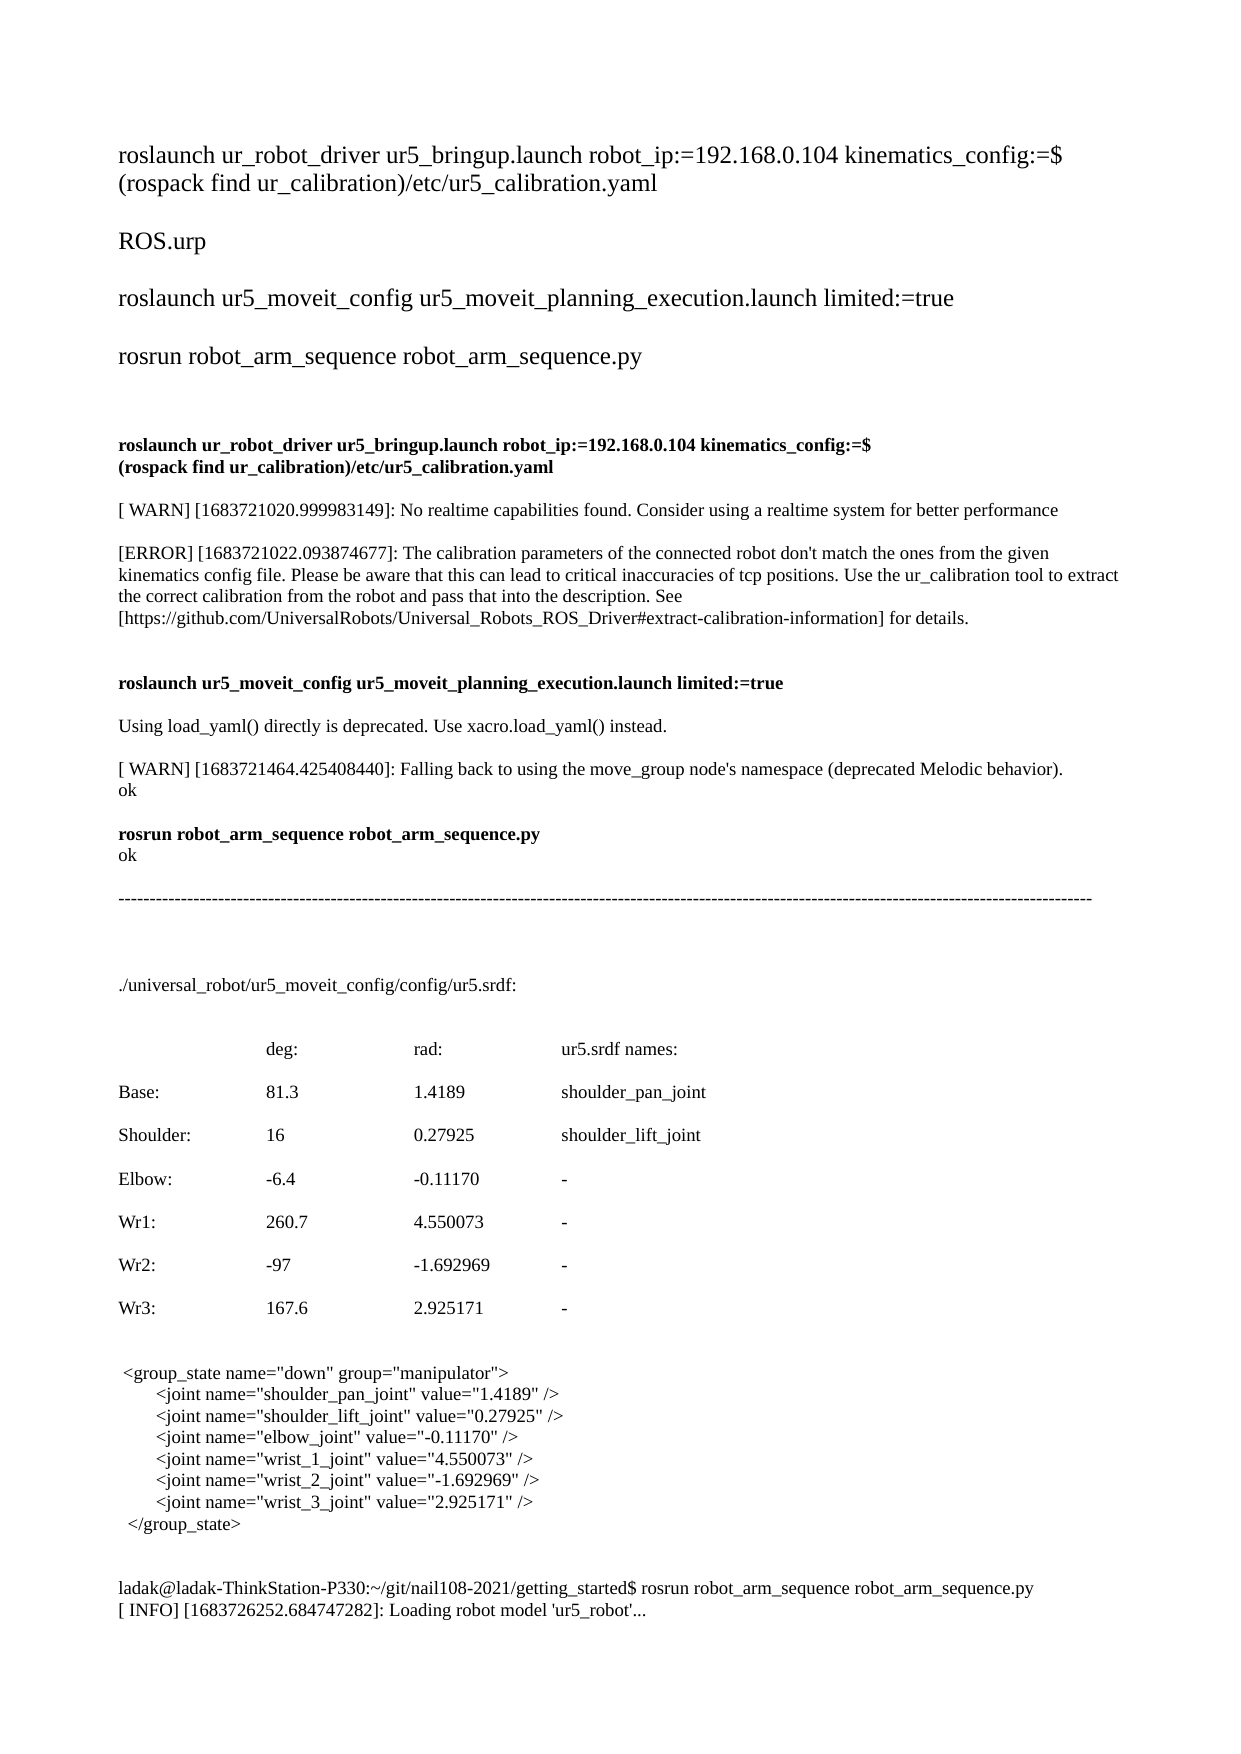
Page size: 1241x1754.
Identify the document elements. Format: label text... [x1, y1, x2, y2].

text <joint name="shoulder_pan_joint" value="1.4189" /> [118, 1383, 1122, 1405]
text (rospack find ur_calibration)/etc/ur5_calibration.yaml [118, 168, 1122, 197]
text ROS.urp [118, 226, 1122, 255]
text <group_state name="down" group="manipulator"> [118, 1362, 1122, 1383]
text Using load_yaml() directly is deprecated. Use xacro.load_yaml() instead. [118, 715, 1122, 736]
text ok [118, 844, 1122, 866]
text deg: rad: ur5.srdf names: [118, 1038, 1122, 1060]
text ------------------------------------------------------------------------------------------------------------------------------------------------------------ [118, 887, 1122, 909]
text [ WARN] [1683721020.999983149]: No realtime capabilities found. Consider using a realtime system for better performance [118, 499, 1122, 521]
text roslaunch ur5_moveit_config ur5_moveit_planning_execution.launch limited:=true [118, 672, 1122, 693]
text </group_state> [118, 1512, 1122, 1534]
text roslaunch ur5_moveit_config ur5_moveit_planning_execution.launch limited:=true [118, 283, 1122, 312]
text <joint name="shoulder_lift_joint" value="0.27925" /> [118, 1405, 1122, 1426]
text [ INFO] [1683726252.684747282]: Loading robot model 'ur5_robot'... [118, 1599, 1122, 1620]
text <joint name="wrist_3_joint" value="2.925171" /> [118, 1491, 1122, 1512]
text Wr1: 260.7 4.550073 - [118, 1211, 1122, 1232]
text ladak@ladak-ThinkStation-P330:~/git/nail108-2021/getting_started$ rosrun robot_arm_sequence robot_arm_sequence.py [118, 1577, 1122, 1599]
text roslaunch ur_robot_driver ur5_bringup.launch robot_ip:=192.168.0.104 kinematics_config:=$ [118, 140, 1122, 168]
text <joint name="wrist_2_joint" value="-1.692969" /> [118, 1469, 1122, 1491]
text Shoulder: 16 0.27925 shoulder_lift_joint [118, 1124, 1122, 1146]
text <joint name="elbow_joint" value="-0.11170" /> [118, 1426, 1122, 1448]
text rosrun robot_arm_sequence robot_arm_sequence.py [118, 822, 1122, 844]
text Base: 81.3 1.4189 shoulder_pan_joint [118, 1081, 1122, 1103]
text Elbow: -6.4 -0.11170 - [118, 1167, 1122, 1189]
text roslaunch ur_robot_driver ur5_bringup.launch robot_ip:=192.168.0.104 kinematics_config:=$ [118, 434, 1122, 456]
text [ WARN] [1683721464.425408440]: Falling back to using the move_group node's namespace (deprecated Melodic behavior). [118, 758, 1122, 779]
text Wr2: -97 -1.692969 - [118, 1254, 1122, 1275]
text [ERROR] [1683721022.093874677]: The calibration parameters of the connected robot don't match the ones from the given kinematics config file. Please be aware that this can lead to critical inaccuracies of tcp positions. Use the ur_calibration tool to extract the correct calibration from the robot and pass that into the description. See [https://github.com/UniversalRobots/Universal_Robots_ROS_Driver#extract-calibration-information] for details. [118, 542, 1122, 628]
text rosrun robot_arm_sequence robot_arm_sequence.py [118, 341, 1122, 370]
text <joint name="wrist_1_joint" value="4.550073" /> [118, 1448, 1122, 1469]
text ok [118, 779, 1122, 801]
text Wr3: 167.6 2.925171 - [118, 1297, 1122, 1318]
text ./universal_robot/ur5_moveit_config/config/ur5.srdf: [118, 973, 1122, 995]
text (rospack find ur_calibration)/etc/ur5_calibration.yaml [118, 456, 1122, 477]
